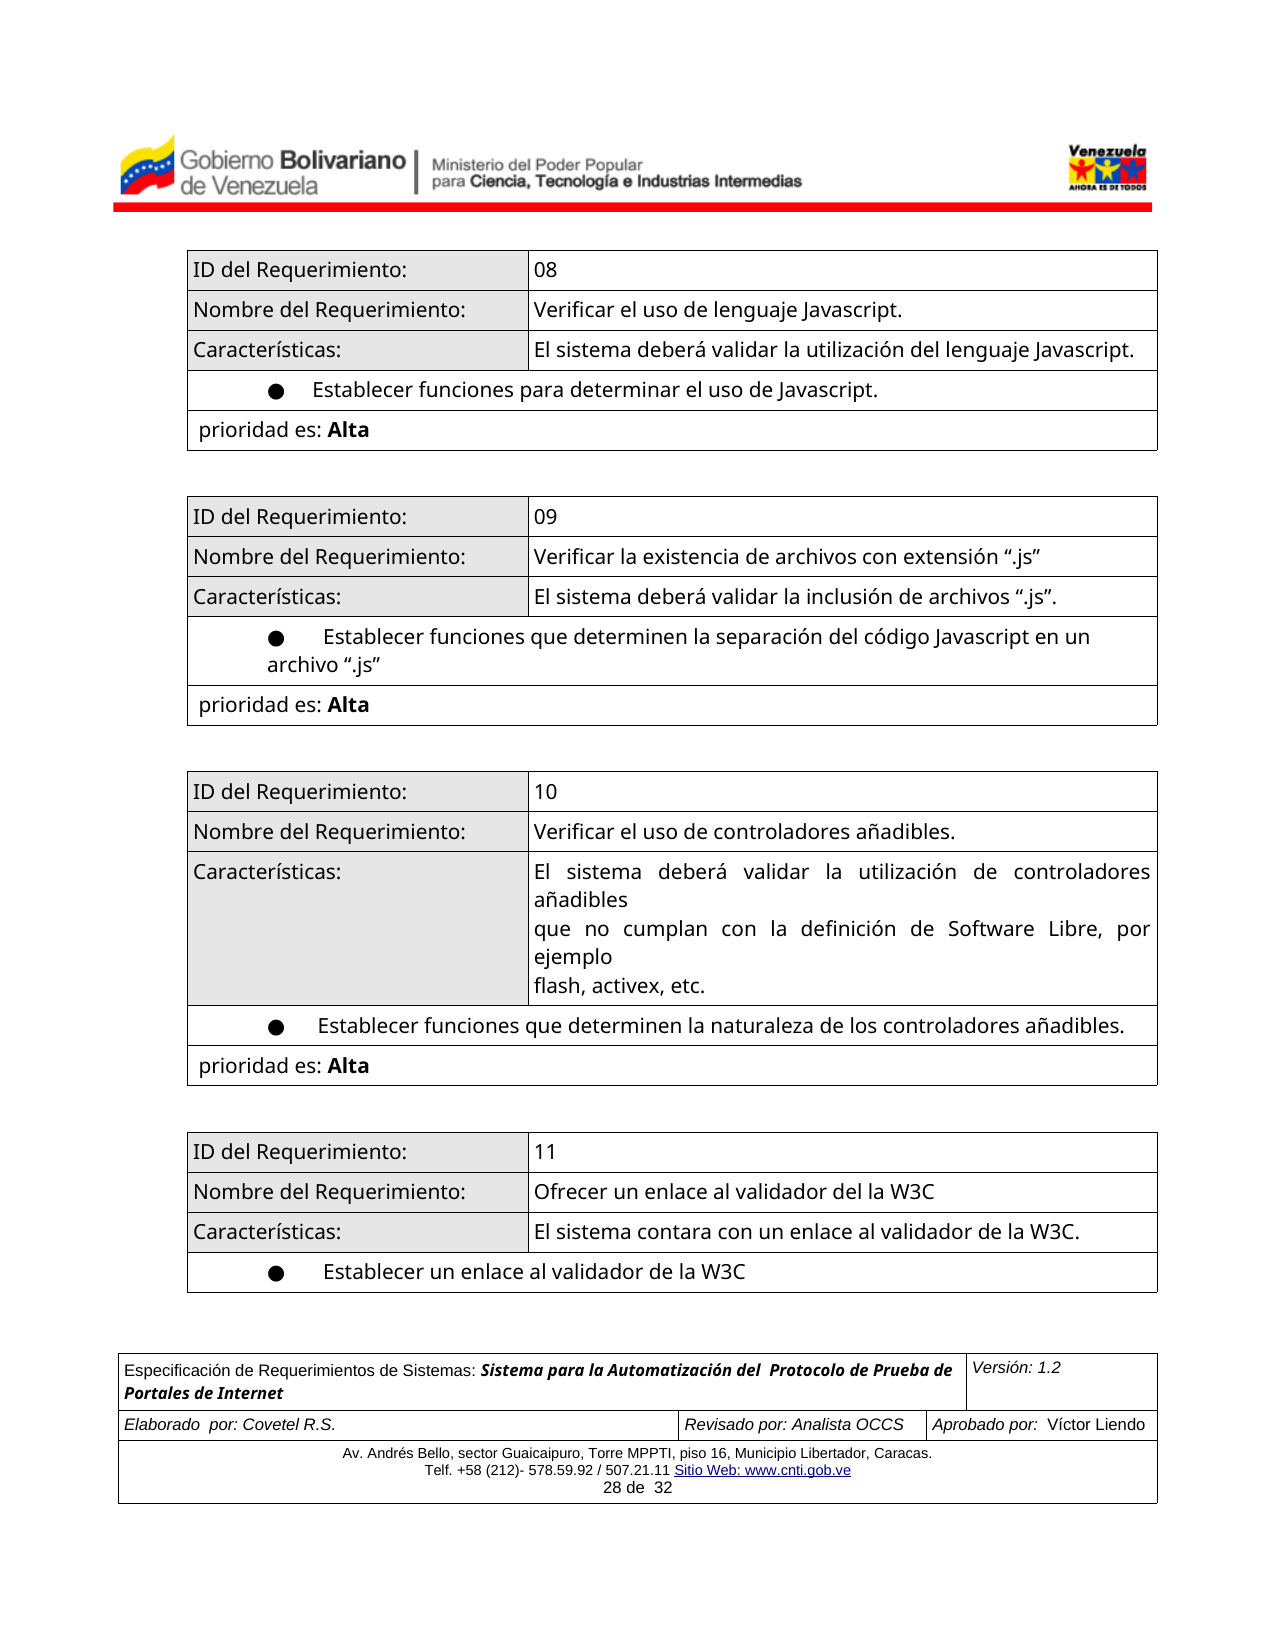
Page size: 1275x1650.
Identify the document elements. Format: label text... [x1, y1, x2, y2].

table_cell ● Establecer funciones que determinen la separación del código Javascript en un archivo “.js” [188, 617, 1157, 685]
table_cell Características: [188, 1213, 528, 1252]
table_cell Características: [188, 852, 528, 1005]
table_header ID del Requerimiento: [188, 251, 528, 290]
picture [113, 126, 1153, 212]
table_cell El sistema deberá validar la utilización del lenguaje Javascript. [529, 331, 1157, 370]
table_header 08 [529, 251, 1157, 290]
table_header 10 [529, 772, 1157, 811]
table_cell ● Establecer funciones para determinar el uso de Javascript. [188, 371, 1157, 410]
table_cell ● Establecer funciones que determinen la naturaleza de los controladores añadibles. [188, 1006, 1157, 1045]
table_cell ● Establecer un enlace al validador de la W3C [188, 1253, 1157, 1292]
table_header 11 [529, 1133, 1157, 1172]
table_cell El sistema deberá validar la utilización de controladores añadibles que no cumplan con la definición de Software Libre, por ejemplo flash, activex, etc. [529, 852, 1157, 1005]
table_cell Características: [188, 577, 528, 616]
table_cell prioridad es: Alta [188, 1046, 1157, 1085]
table_cell El sistema deberá validar la inclusión de archivos “.js”. [529, 577, 1157, 616]
table_header ID del Requerimiento: [188, 772, 528, 811]
table_cell Verificar el uso de lenguaje Javascript. [529, 291, 1157, 330]
table_cell Nombre del Requerimiento: [188, 1173, 528, 1212]
table_cell El sistema contara con un enlace al validador de la W3C. [529, 1213, 1157, 1252]
table_cell Verificar la existencia de archivos con extensión “.js” [529, 537, 1157, 576]
table_header ID del Requerimiento: [188, 497, 528, 536]
table_cell Nombre del Requerimiento: [188, 291, 528, 330]
table_cell Ofrecer un enlace al validador del la W3C [529, 1173, 1157, 1212]
table_header 09 [529, 497, 1157, 536]
table_cell Características: [188, 331, 528, 370]
table_cell prioridad es: Alta [188, 686, 1157, 725]
table_cell Nombre del Requerimiento: [188, 537, 528, 576]
table_cell prioridad es: Alta [188, 411, 1157, 450]
table_header ID del Requerimiento: [188, 1133, 528, 1172]
table_cell Nombre del Requerimiento: [188, 812, 528, 851]
table_cell Verificar el uso de controladores añadibles. [529, 812, 1157, 851]
